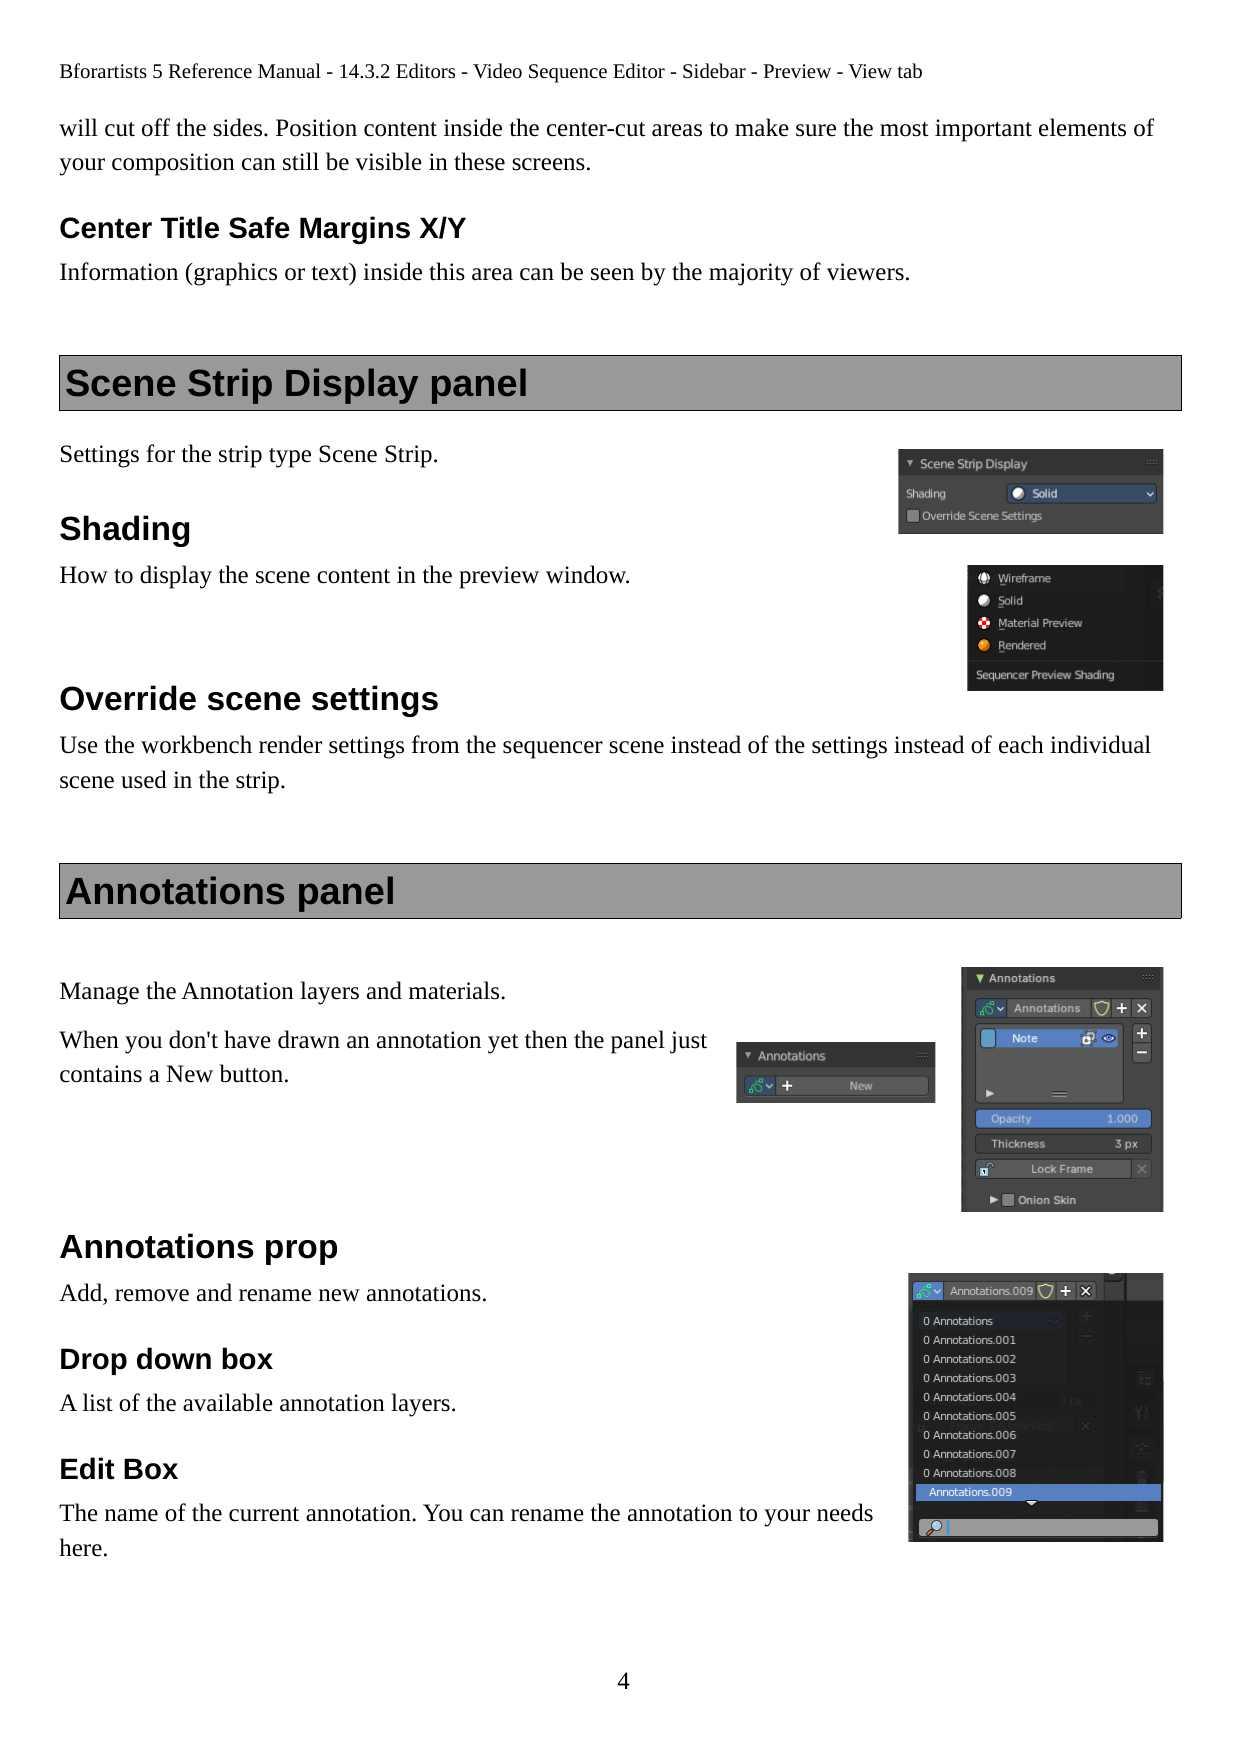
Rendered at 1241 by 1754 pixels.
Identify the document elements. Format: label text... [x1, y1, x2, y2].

picture [967, 565, 1164, 691]
subtitle Center Title Safe Margins X/Y [59, 211, 1181, 244]
text When you don't have drawn an annotation yet then the panel just contains a New button. [59, 1025, 961, 1088]
text Settings for the strip type Scene Strip. [59, 439, 1181, 468]
subtitle Override scene settings [59, 679, 1181, 718]
subtitle Edit Box [59, 1452, 908, 1486]
subtitle Shading [59, 509, 1181, 548]
subtitle [1164, 1342, 1181, 1376]
text Add, remove and rename new annotations. [59, 1278, 908, 1307]
subtitle Drop down box [59, 1342, 908, 1376]
table_header Scene Strip Display panel [60, 356, 1181, 410]
picture [961, 967, 1164, 1212]
picture [908, 1273, 1164, 1542]
subtitle [1164, 1452, 1181, 1486]
picture [736, 1042, 936, 1103]
text Manage the Annotation layers and materials. [59, 976, 961, 1004]
subtitle Annotations prop [59, 1227, 1181, 1266]
text Information (graphics or text) inside this area can be seen by the majority of viewers. [59, 257, 1181, 286]
text Use the workbench render settings from the sequencer scene instead of the settings instead of each individual scene used in the strip. [59, 730, 1181, 793]
table_header Annotations panel [60, 864, 1181, 918]
text A list of the available annotation layers. [59, 1388, 908, 1417]
text How to display the scene content in the preview window. [59, 560, 1181, 589]
picture [898, 449, 1164, 534]
text will cut off the sides. Position content inside the center-cut areas to make sure the most important elements of your composition can still be visible in these screens. [59, 113, 1181, 176]
text The name of the current annotation. You can rename the annotation to your needs here. [59, 1498, 1181, 1561]
